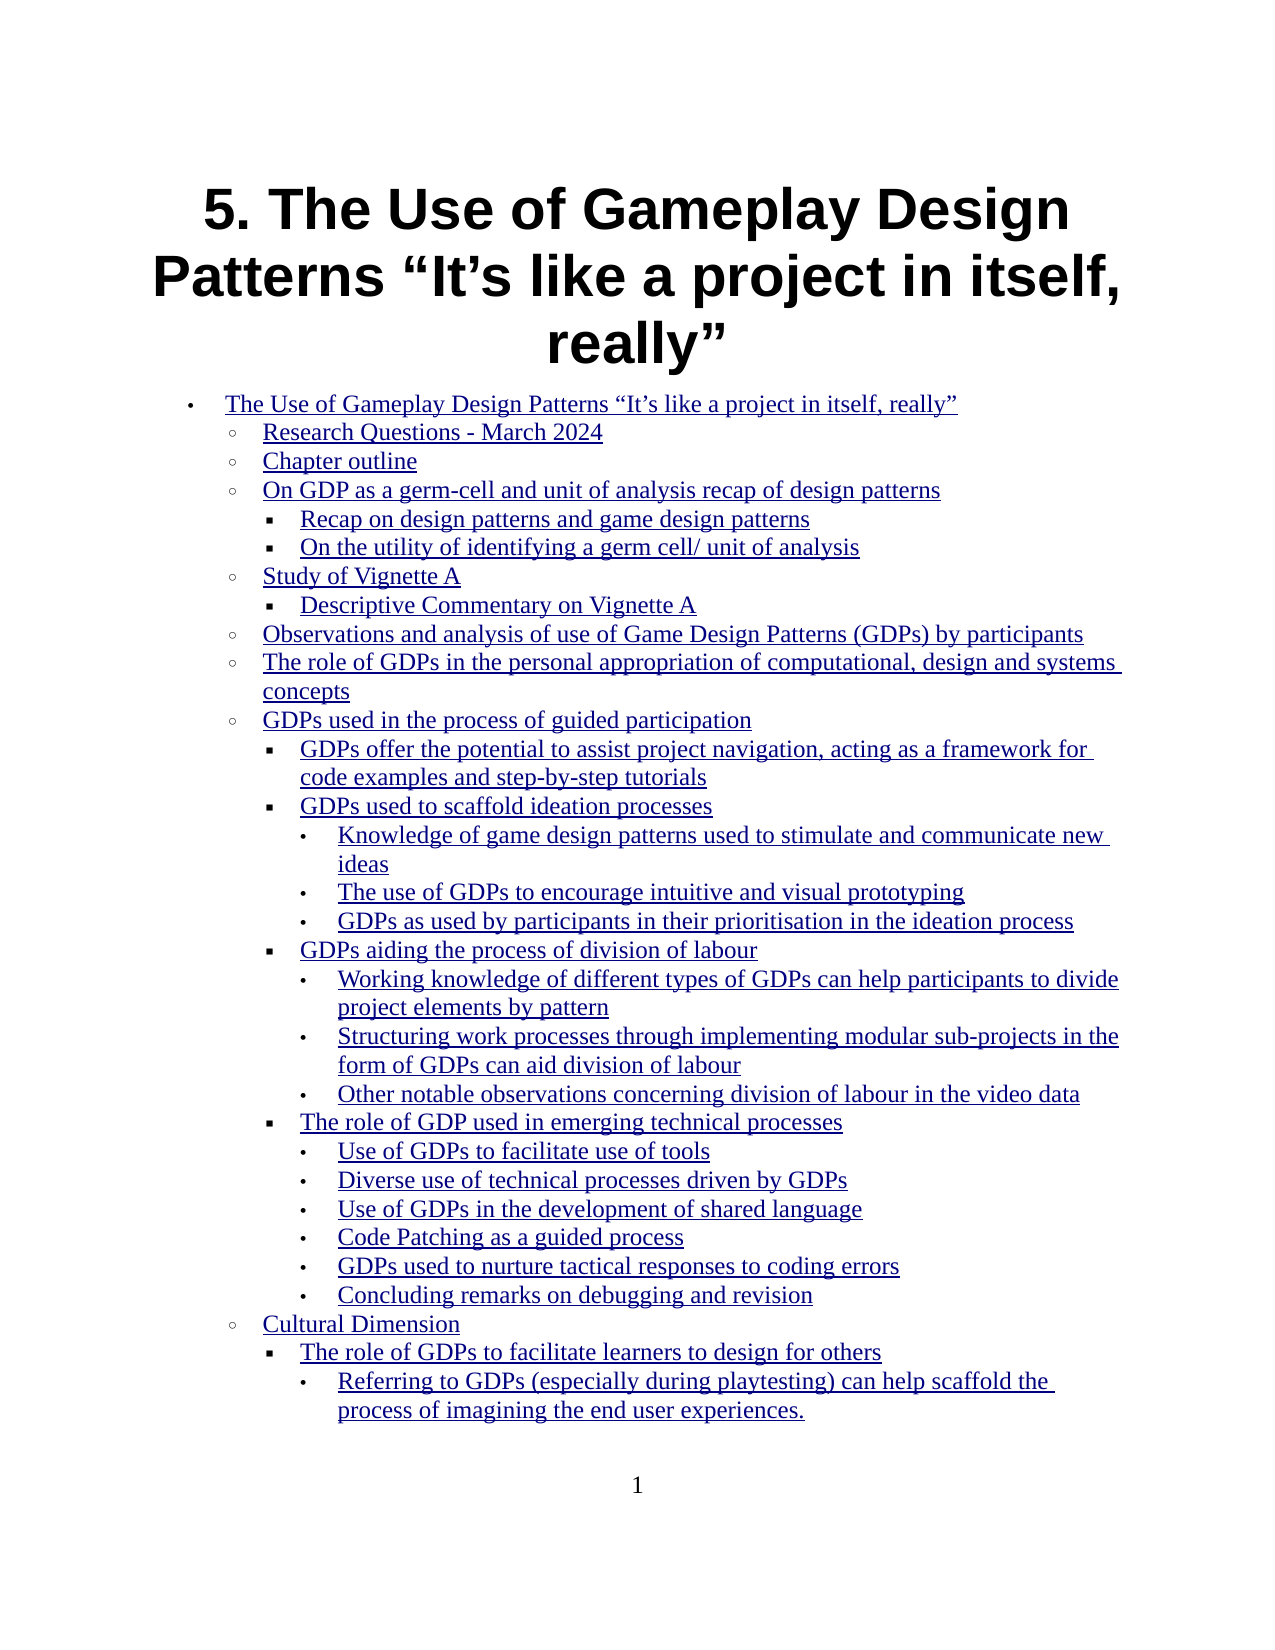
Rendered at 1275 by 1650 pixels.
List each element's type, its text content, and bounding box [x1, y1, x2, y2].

list Use of GDPs in the development of shared language [300, 1194, 1125, 1222]
list Chapter outline [225, 446, 1125, 475]
list Referring to GDPs (especially during playtesting) can help scaffold the process of imagining the end user experiences. [300, 1366, 1125, 1424]
list Structuring work processes through implementing modular sub-projects in the form of GDPs can aid division of labour [300, 1021, 1125, 1079]
list The role of GDP used in emerging technical processes [262, 1107, 1125, 1136]
list Working knowledge of different types of GDPs can help participants to divide project elements by pattern [300, 964, 1125, 1021]
list The role of GDPs to facilitate learners to design for others [262, 1337, 1125, 1366]
list Observations and analysis of use of Game Design Patterns (GDPs) by participants [225, 619, 1125, 647]
list Diverse use of technical processes driven by GDPs [300, 1165, 1125, 1194]
list On the utility of identifying a germ cell/ unit of analysis [262, 532, 1125, 561]
list GDPs used in the process of guided participation [225, 705, 1125, 734]
list GDPs used to nurture tactical responses to coding errors [300, 1251, 1125, 1280]
list GDPs as used by participants in their prioritisation in the ideation process [300, 906, 1125, 935]
list Recap on design patterns and game design patterns [262, 504, 1125, 532]
list Study of Vignette A [225, 561, 1125, 590]
list Code Patching as a guided process [300, 1222, 1125, 1251]
list GDPs offer the potential to assist project navigation, acting as a framework for code examples and step-by-step tutorials [262, 734, 1125, 791]
list GDPs aiding the process of division of labour [262, 935, 1125, 964]
list Cultural Dimension [225, 1309, 1125, 1337]
title 5. The Use of Gameplay Design Patterns “It’s like a project in itself, really” [150, 175, 1125, 376]
list The Use of Gameplay Design Patterns “It’s like a project in itself, really” [187, 389, 1125, 417]
list Descriptive Commentary on Vignette A [262, 590, 1125, 619]
list On GDP as a germ-cell and unit of analysis recap of design patterns [225, 475, 1125, 504]
list Research Questions - March 2024 [225, 417, 1125, 446]
list The role of GDPs in the personal appropriation of computational, design and systems concepts [225, 647, 1125, 705]
list Other notable observations concerning division of labour in the video data [300, 1079, 1125, 1107]
list Knowledge of game design patterns used to stimulate and communicate new ideas [300, 820, 1125, 877]
list The use of GDPs to encourage intuitive and visual prototyping [300, 877, 1125, 906]
list GDPs used to scaffold ideation processes [262, 791, 1125, 820]
list Concluding remarks on debugging and revision [300, 1280, 1125, 1309]
list Use of GDPs to facilitate use of tools [300, 1136, 1125, 1165]
